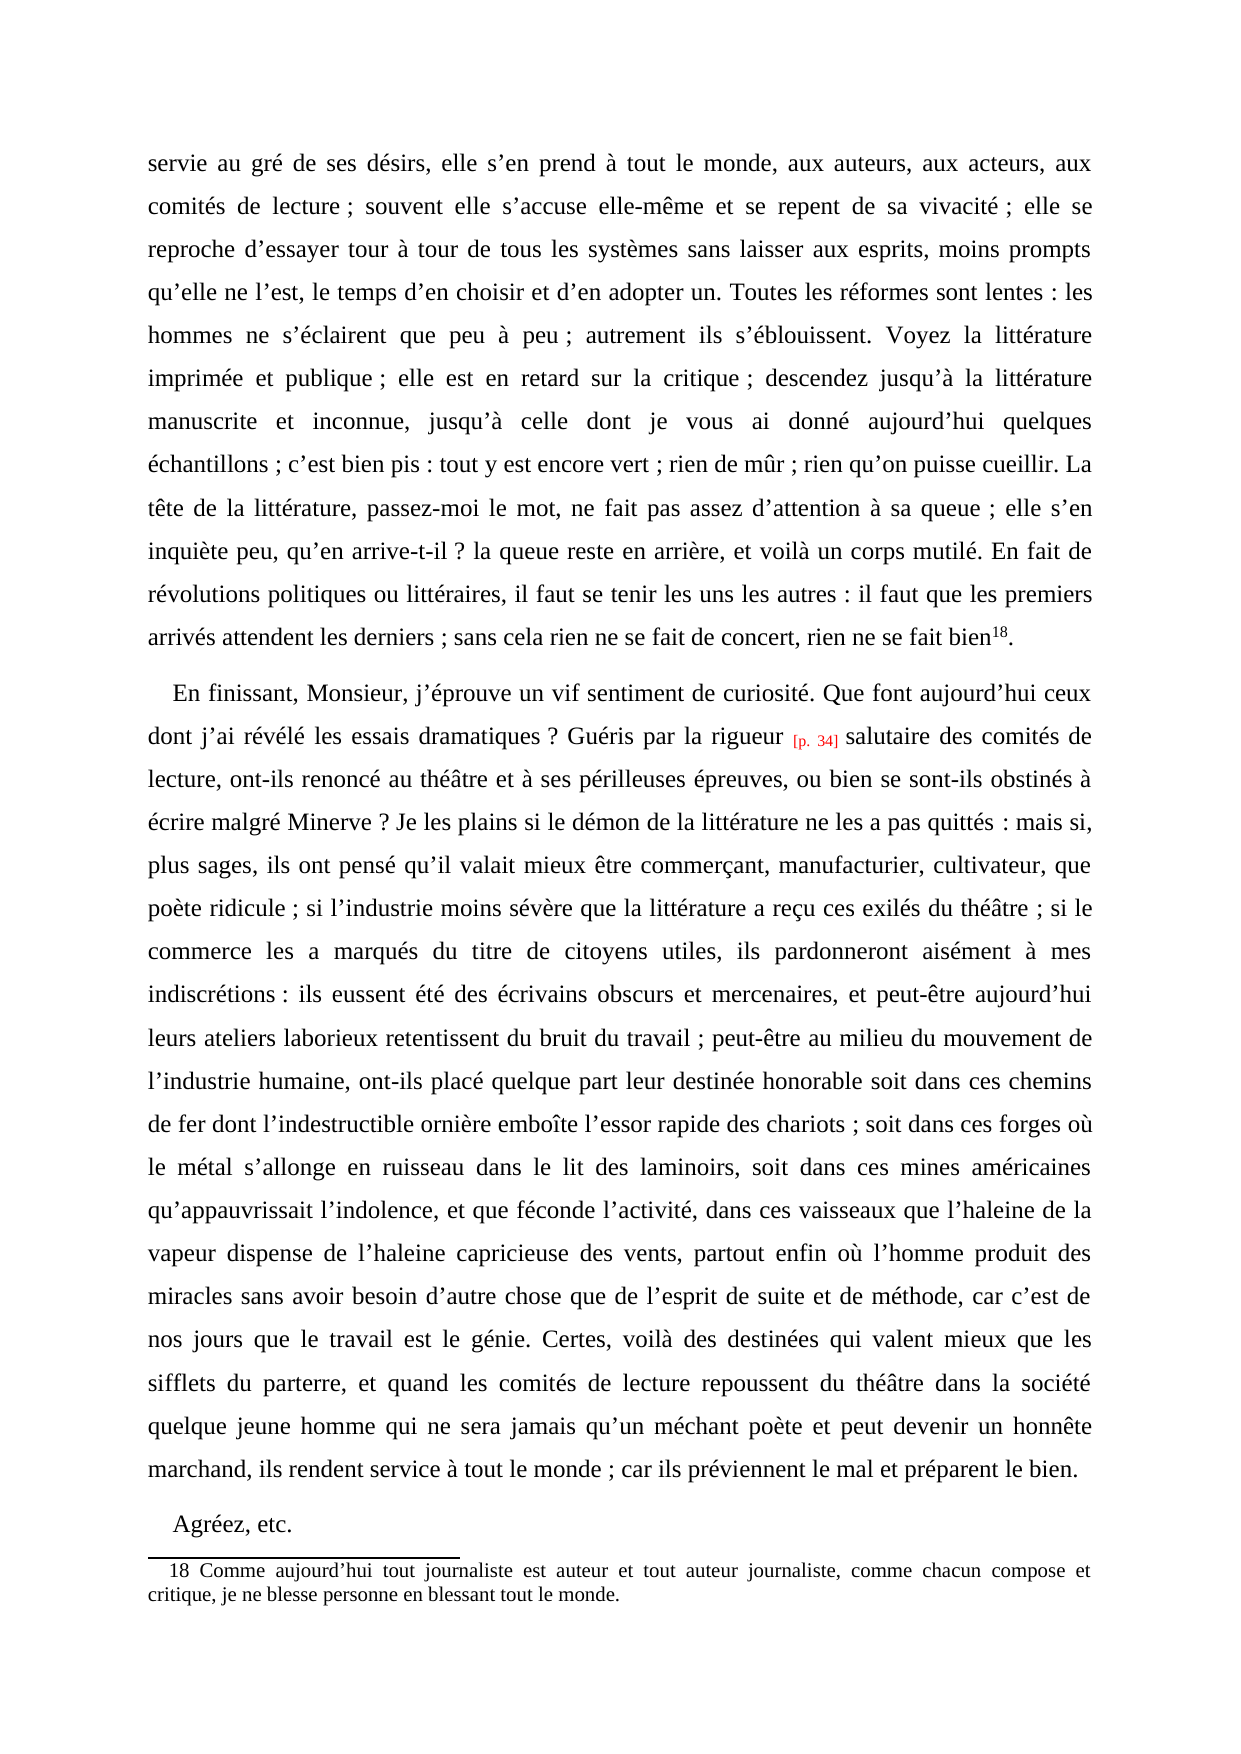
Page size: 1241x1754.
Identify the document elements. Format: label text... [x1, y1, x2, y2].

text En finissant, Monsieur, j’éprouve un vif sentiment de curiosité. Que font aujourd’hui ceux dont j’ai révélé les essais dramatiques ? Guéris par la rigueur [p. 34] salutaire des comités de lecture, ont-ils renoncé au théâtre et à ses périlleuses épreuves, ou bien se sont-ils obstinés à écrire malgré Minerve ? Je les plains si le démon de la littérature ne les a pas quittés : mais si, plus sages, ils ont pensé qu’il valait mieux être commerçant, manufacturier, cultivateur, que poète ridicule ; si l’industrie moins sévère que la littérature a reçu ces exilés du théâtre ; si le commerce les a marqués du titre de citoyens utiles, ils pardonneront aisément à mes indiscrétions : ils eussent été des écrivains obscurs et mercenaires, et peut-être aujourd’hui leurs ateliers laborieux retentissent du bruit du travail ; peut-être au milieu du mouvement de l’industrie humaine, ont-ils placé quelque part leur destinée honorable soit dans ces chemins de fer dont l’indestructible ornière emboîte l’essor rapide des chariots ; soit dans ces forges où le métal s’allonge en ruisseau dans le lit des laminoirs, soit dans ces mines américaines qu’appauvrissait l’indolence, et que féconde l’activité, dans ces vaisseaux que l’haleine de la vapeur dispense de l’haleine capricieuse des vents, partout enfin où l’homme produit des miracles sans avoir besoin d’autre chose que de l’esprit de suite et de méthode, car c’est de nos jours que le travail est le génie. Certes, voilà des destinées qui valent mieux que les sifflets du parterre, et quand les comités de lecture repoussent du théâtre dans la société quelque jeune homme qui ne sera jamais qu’un méchant poète et peut devenir un honnête marchand, ils rendent service à tout le monde ; car ils préviennent le mal et préparent le bien. [148, 678, 1093, 1483]
text Agréez, etc. [148, 1509, 1093, 1538]
text Comme aujourd’hui tout journaliste est auteur et tout auteur journaliste, comme chacun compose et critique, je ne blesse personne en blessant tout le monde. [148, 1558, 1093, 1606]
text servie au gré de ses désirs, elle s’en prend à tout le monde, aux auteurs, aux acteurs, aux comités de lecture ; souvent elle s’accuse elle-même et se repent de sa vivacité ; elle se reproche d’essayer tour à tour de tous les systèmes sans laisser aux esprits, moins prompts qu’elle ne l’est, le temps d’en choisir et d’en adopter un. Toutes les réformes sont lentes : les hommes ne s’éclairent que peu à peu ; autrement ils s’éblouissent. Voyez la littérature imprimée et publique ; elle est en retard sur la critique ; descendez jusqu’à la littérature manuscrite et inconnue, jusqu’à celle dont je vous ai donné aujourd’hui quelques échantillons ; c’est bien pis : tout y est encore vert ; rien de mûr ; rien qu’on puisse cueillir. La tête de la littérature, passez-moi le mot, ne fait pas assez d’attention à sa queue ; elle s’en inquiète peu, qu’en arrive-t-il ? la queue reste en arrière, et voilà un corps mutilé. En fait de révolutions politiques ou littéraires, il faut se tenir les uns les autres : il faut que les premiers arrivés attendent les derniers ; sans cela rien ne se fait de concert, rien ne se fait bien. [148, 148, 1093, 651]
